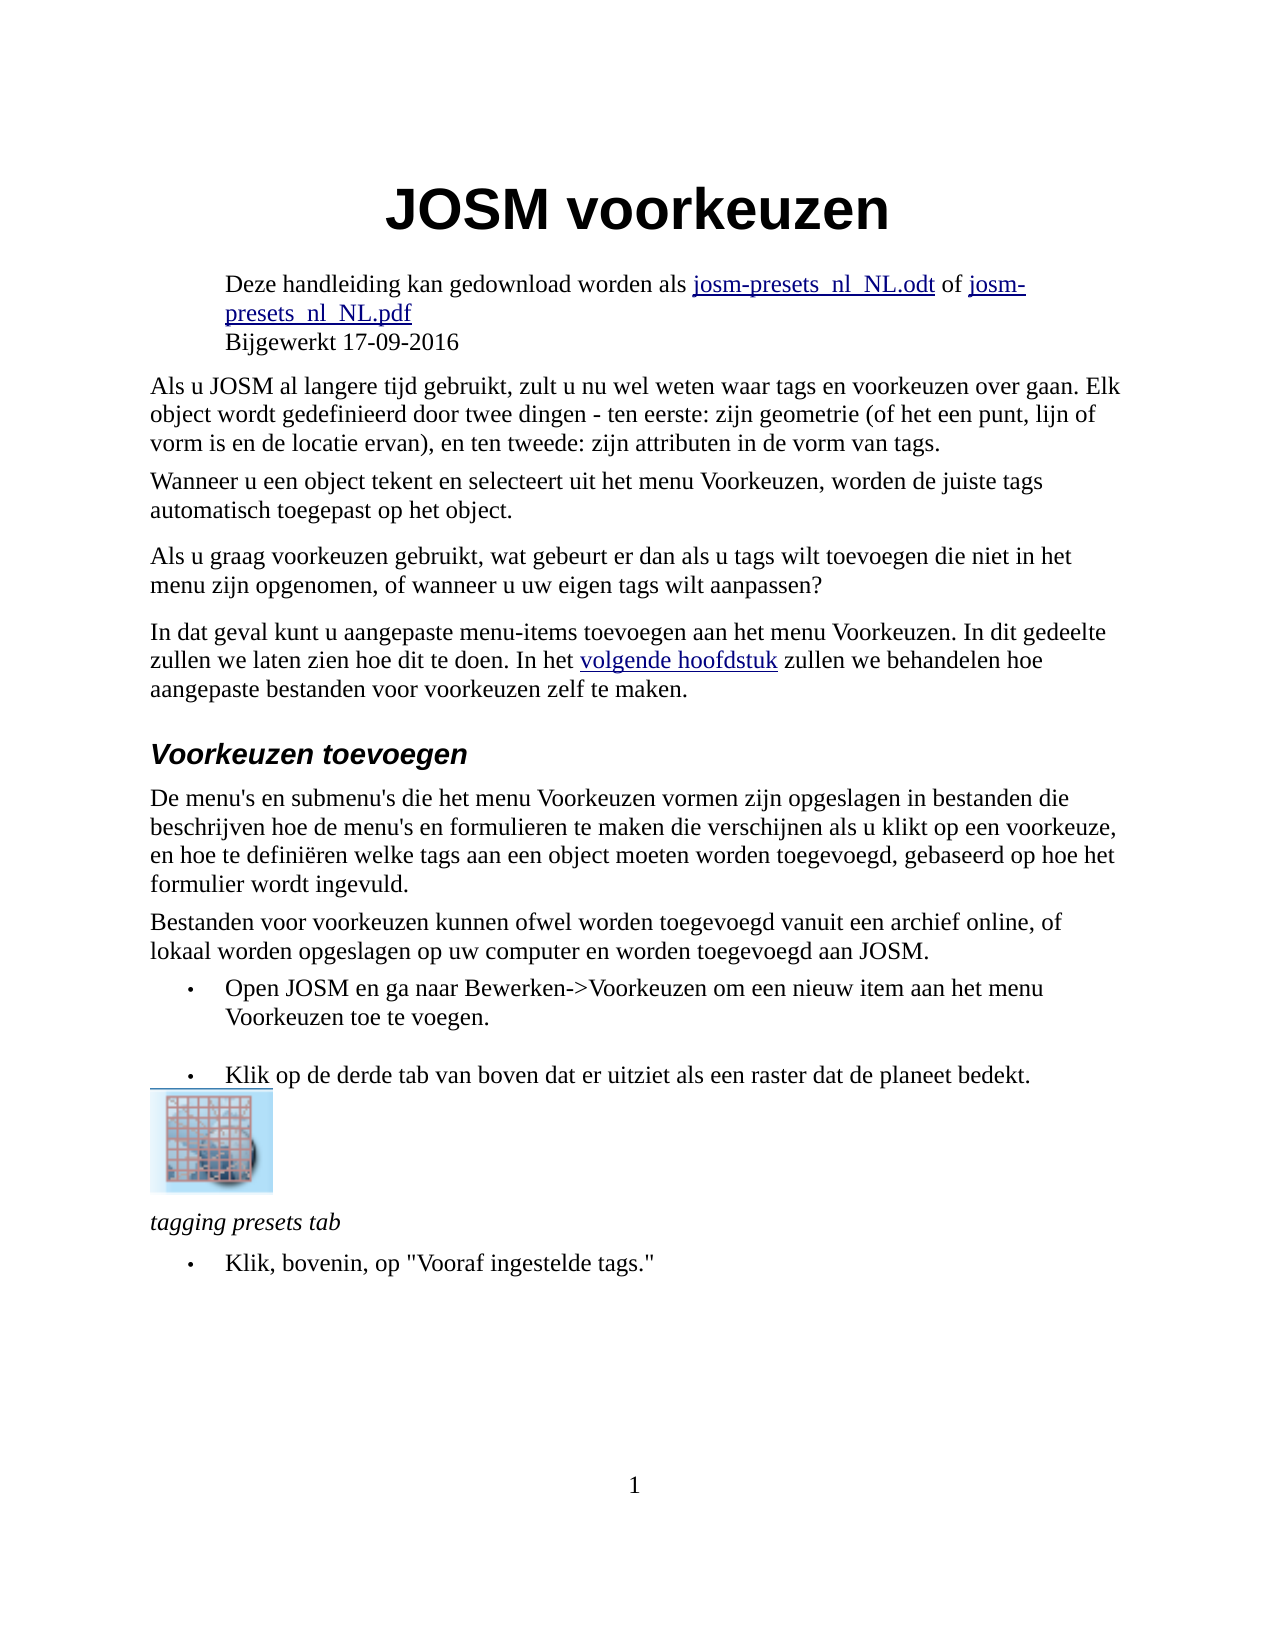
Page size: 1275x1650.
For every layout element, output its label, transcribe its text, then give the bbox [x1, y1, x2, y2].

text Deze handleiding kan gedownload worden als josm-presets_nl_NL.odt of josm-presets_nl_NL.pdf Bijgewerkt 17-09-2016 [225, 269, 1125, 356]
picture [150, 1088, 273, 1195]
list Klik, bovenin, op "Vooraf ingestelde tags." [187, 1248, 1125, 1277]
text Als u graag voorkeuzen gebruikt, wat gebeurt er dan als u tags wilt toevoegen die niet in het menu zijn opgenomen, of wanneer u uw eigen tags wilt aanpassen? [150, 541, 1125, 599]
list Klik op de derde tab van boven dat er uitziet als een raster dat de planeet bedekt. [187, 1060, 1125, 1088]
text In dat geval kunt u aangepaste menu-items toevoegen aan het menu Voorkeuzen. In dit gedeelte zullen we laten zien hoe dit te doen. In het volgende hoofdstuk zullen we behandelen hoe aangepaste bestanden voor voorkeuzen zelf te maken. [150, 617, 1125, 703]
text Als u JOSM al langere tijd gebruikt, zult u nu wel weten waar tags en voorkeuzen over gaan. Elk object wordt gedefinieerd door twee dingen - ten eerste: zijn geometrie (of het een punt, lijn of vorm is en de locatie ervan), en ten tweede: zijn attributen in de vorm van tags. [150, 371, 1125, 457]
list Open JOSM en ga naar Bewerken->Voorkeuzen om een nieuw item aan het menu Voorkeuzen toe te voegen. [187, 973, 1125, 1060]
text Bestanden voor voorkeuzen kunnen ofwel worden toegevoegd vanuit een archief online, of lokaal worden opgeslagen op uw computer en worden toegevoegd aan JOSM. [150, 907, 1125, 964]
text tagging presets tab [150, 1207, 1125, 1236]
text Wanneer u een object tekent en selecteert uit het menu Voorkeuzen, worden de juiste tags automatisch toegepast op het object. [150, 466, 1125, 523]
title JOSM voorkeuzen [150, 175, 1125, 242]
text De menu's en submenu's die het menu Voorkeuzen vormen zijn opgeslagen in bestanden die beschrijven hoe de menu's en formulieren te maken die verschijnen als u klikt op een voorkeuze, en hoe te definiëren welke tags aan een object moeten worden toegevoegd, gebaseerd op hoe het formulier wordt ingevuld. [150, 783, 1125, 898]
subtitle Voorkeuzen toevoegen [150, 737, 1125, 771]
